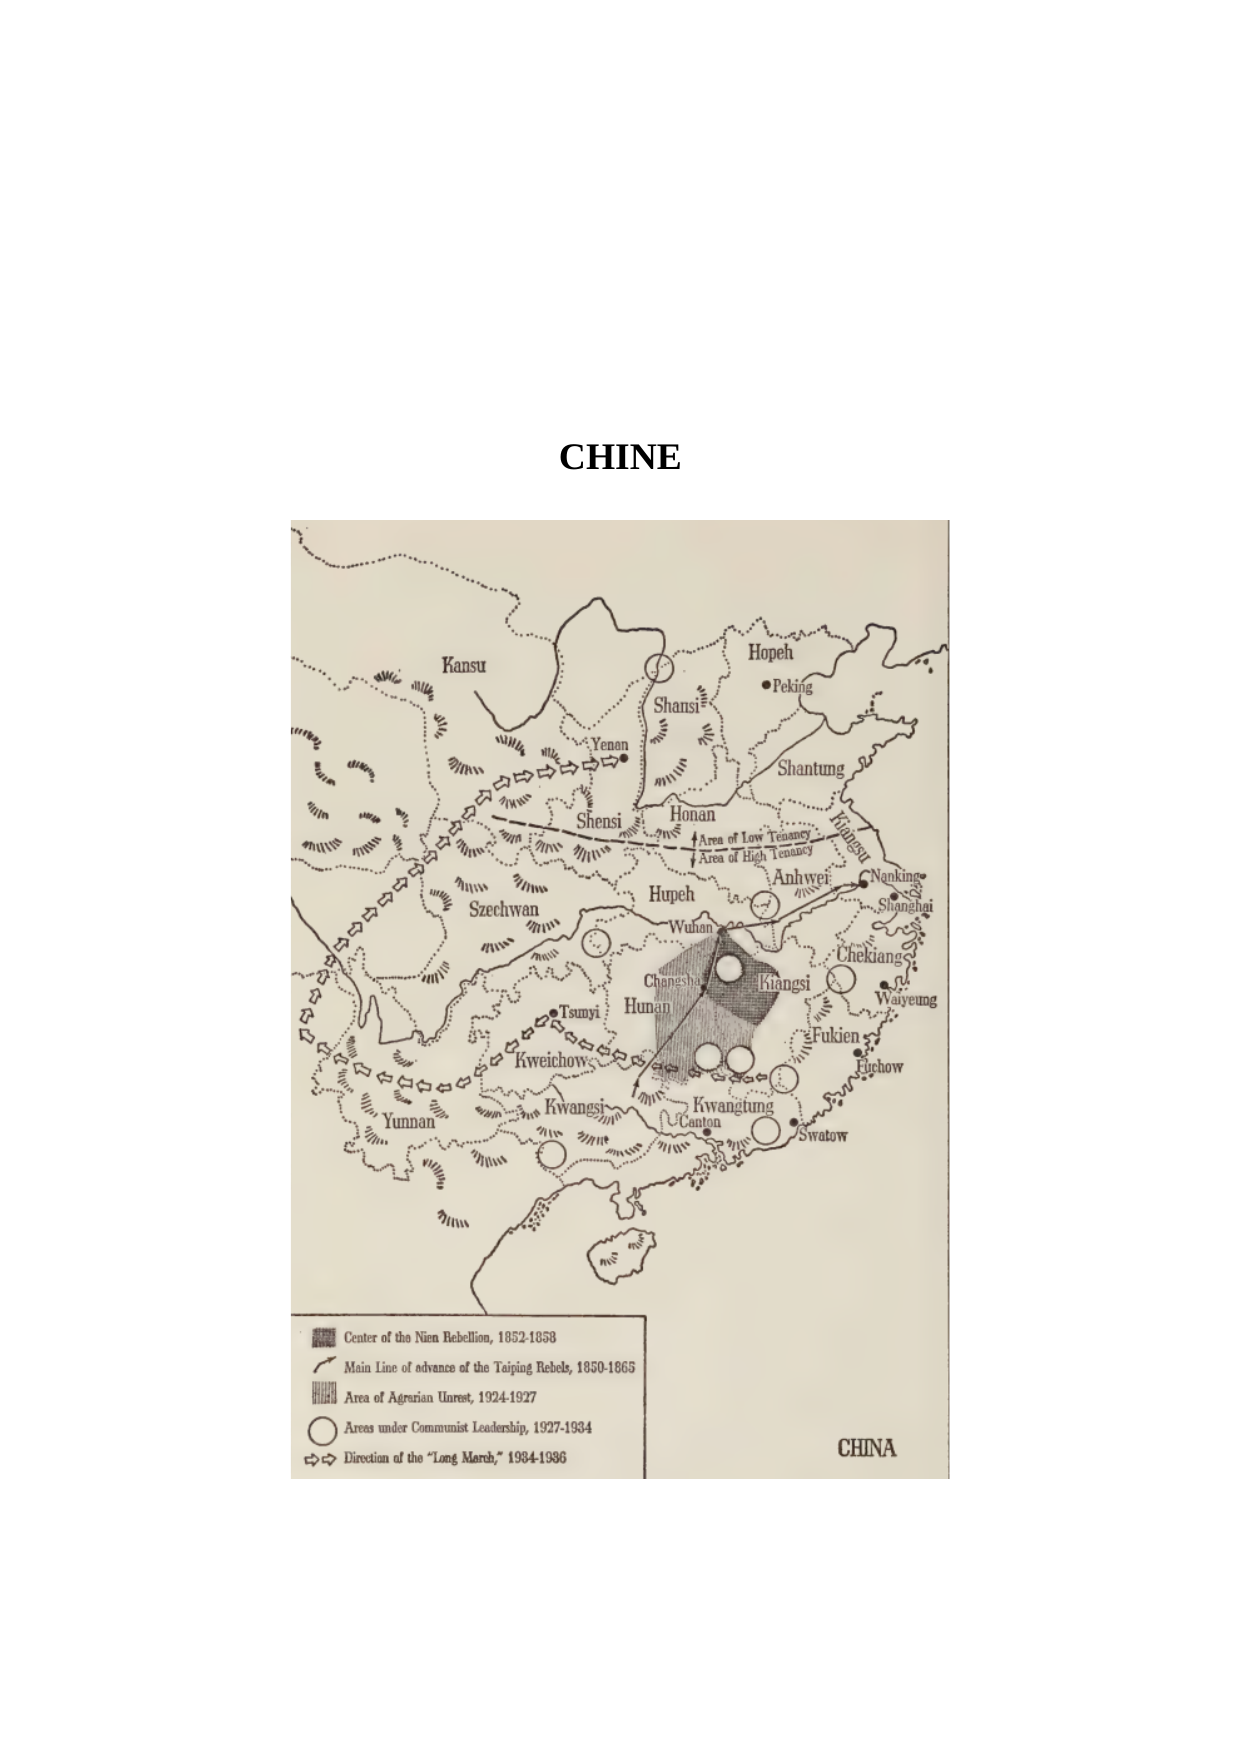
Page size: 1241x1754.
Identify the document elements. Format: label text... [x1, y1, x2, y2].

picture [290, 520, 950, 1479]
text CHINE [118, 434, 1122, 477]
